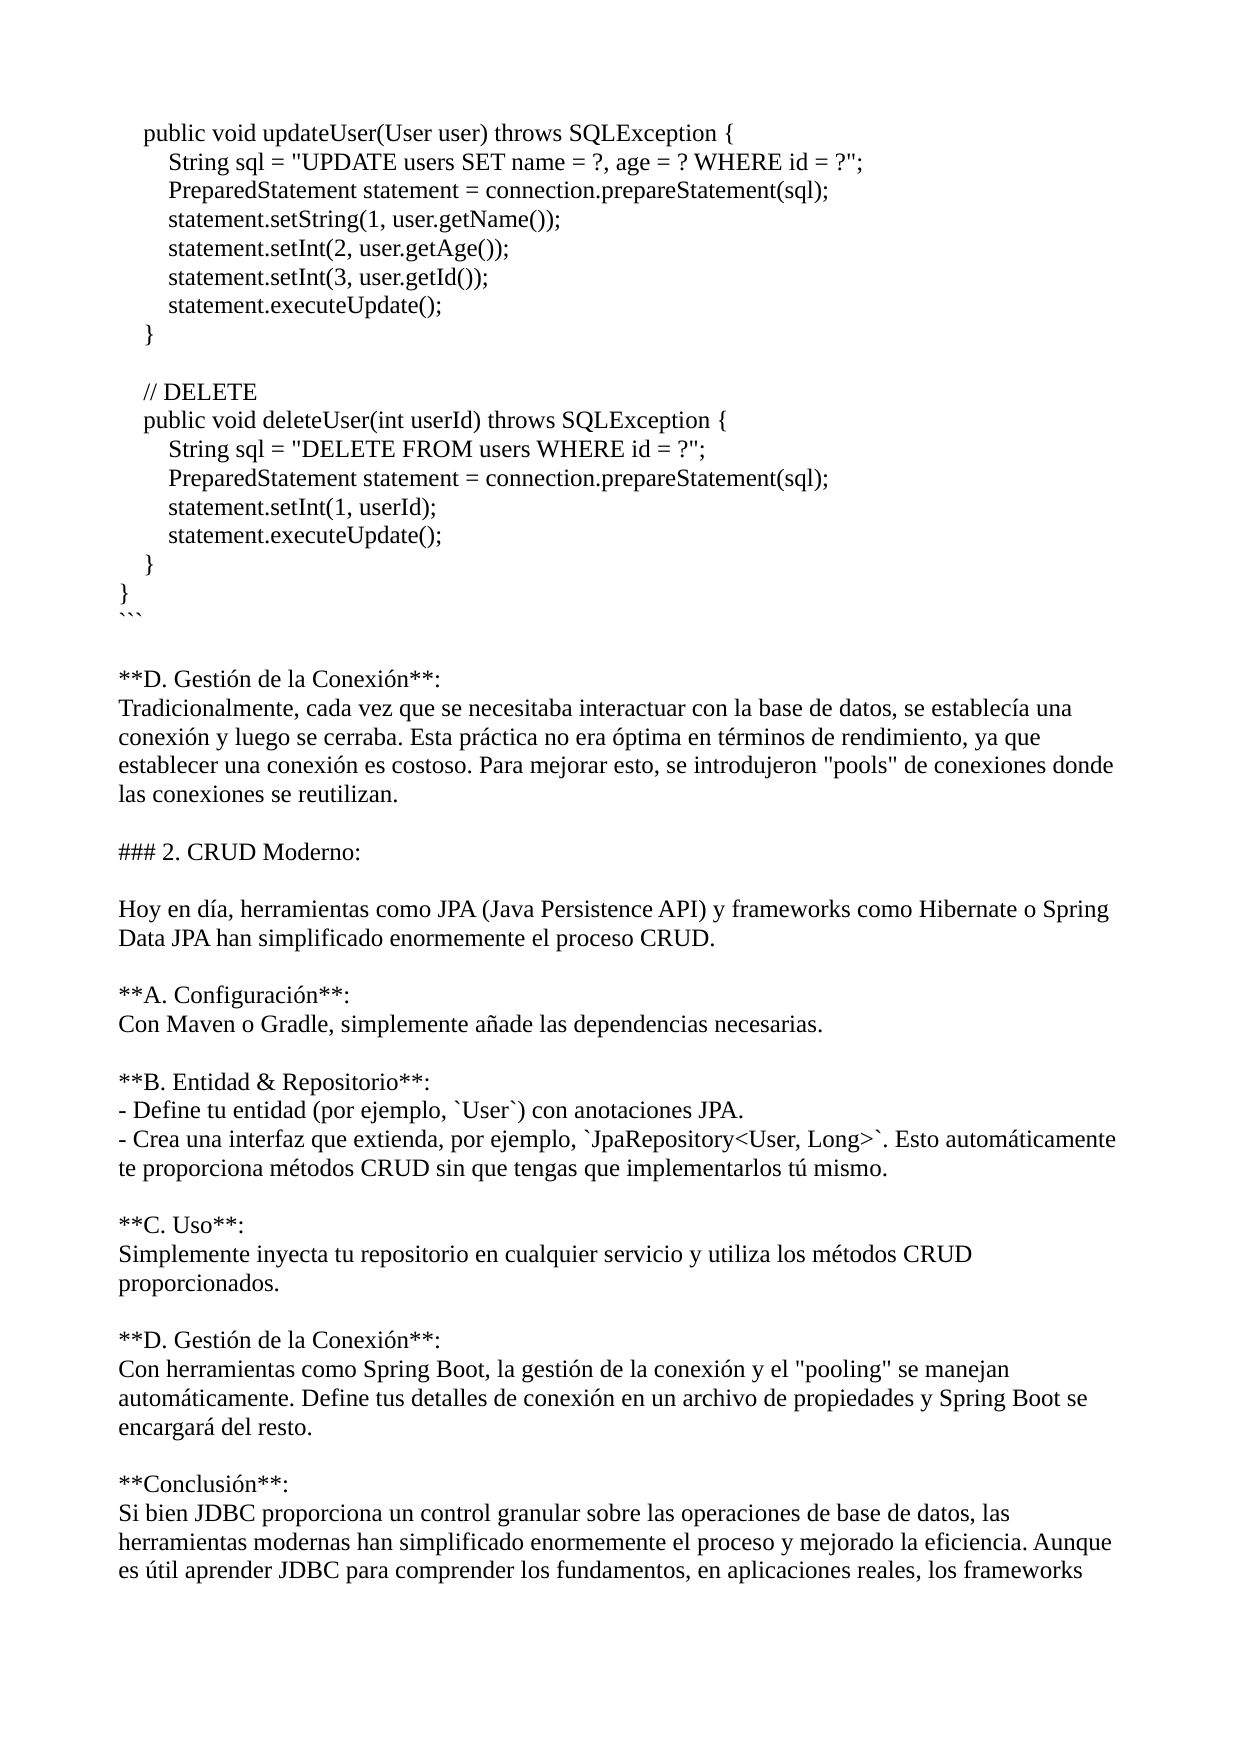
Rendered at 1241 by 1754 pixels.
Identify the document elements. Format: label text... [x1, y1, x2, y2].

text public void updateUser(User user) throws SQLException { String sql = "UPDATE users SET name = ?, age = ? WHERE id = ?"; PreparedStatement statement = connection.prepareStatement(sql); statement.setString(1, user.getName()); statement.setInt(2, user.getAge()); statement.setInt(3, user.getId()); statement.executeUpdate(); } // DELETE public void deleteUser(int userId) throws SQLException { String sql = "DELETE FROM users WHERE id = ?"; PreparedStatement statement = connection.prepareStatement(sql); statement.setInt(1, userId); statement.executeUpdate(); } } ``` **D. Gestión de la Conexión**: Tradicionalmente, cada vez que se necesitaba interactuar con la base de datos, se establecía una conexión y luego se cerraba. Esta práctica no era óptima en términos de rendimiento, ya que establecer una conexión es costoso. Para mejorar esto, se introdujeron "pools" de conexiones donde las conexiones se reutilizan. ### 2. CRUD Moderno: Hoy en día, herramientas como JPA (Java Persistence API) y frameworks como Hibernate o Spring Data JPA han simplificado enormemente el proceso CRUD. **A. Configuración**: Con Maven o Gradle, simplemente añade las dependencias necesarias. **B. Entidad & Repositorio**: - Define tu entidad (por ejemplo, `User`) con anotaciones JPA. - Crea una interfaz que extienda, por ejemplo, `JpaRepository<User, Long>`. Esto automáticamente te proporciona métodos CRUD sin que tengas que implementarlos tú mismo. **C. Uso**: Simplemente inyecta tu repositorio en cualquier servicio y utiliza los métodos CRUD proporcionados. **D. Gestión de la Conexión**: Con herramientas como Spring Boot, la gestión de la conexión y el "pooling" se manejan automáticamente. Define tus detalles de conexión en un archivo de propiedades y Spring Boot se encargará del resto. **Conclusión**: Si bien JDBC proporciona un control granular sobre las operaciones de base de datos, las herramientas modernas han simplificado enormemente el proceso y mejorado la eficiencia. Aunque es útil aprender JDBC para comprender los fundamentos, en aplicaciones reales, los frameworks [118, 118, 1122, 1584]
